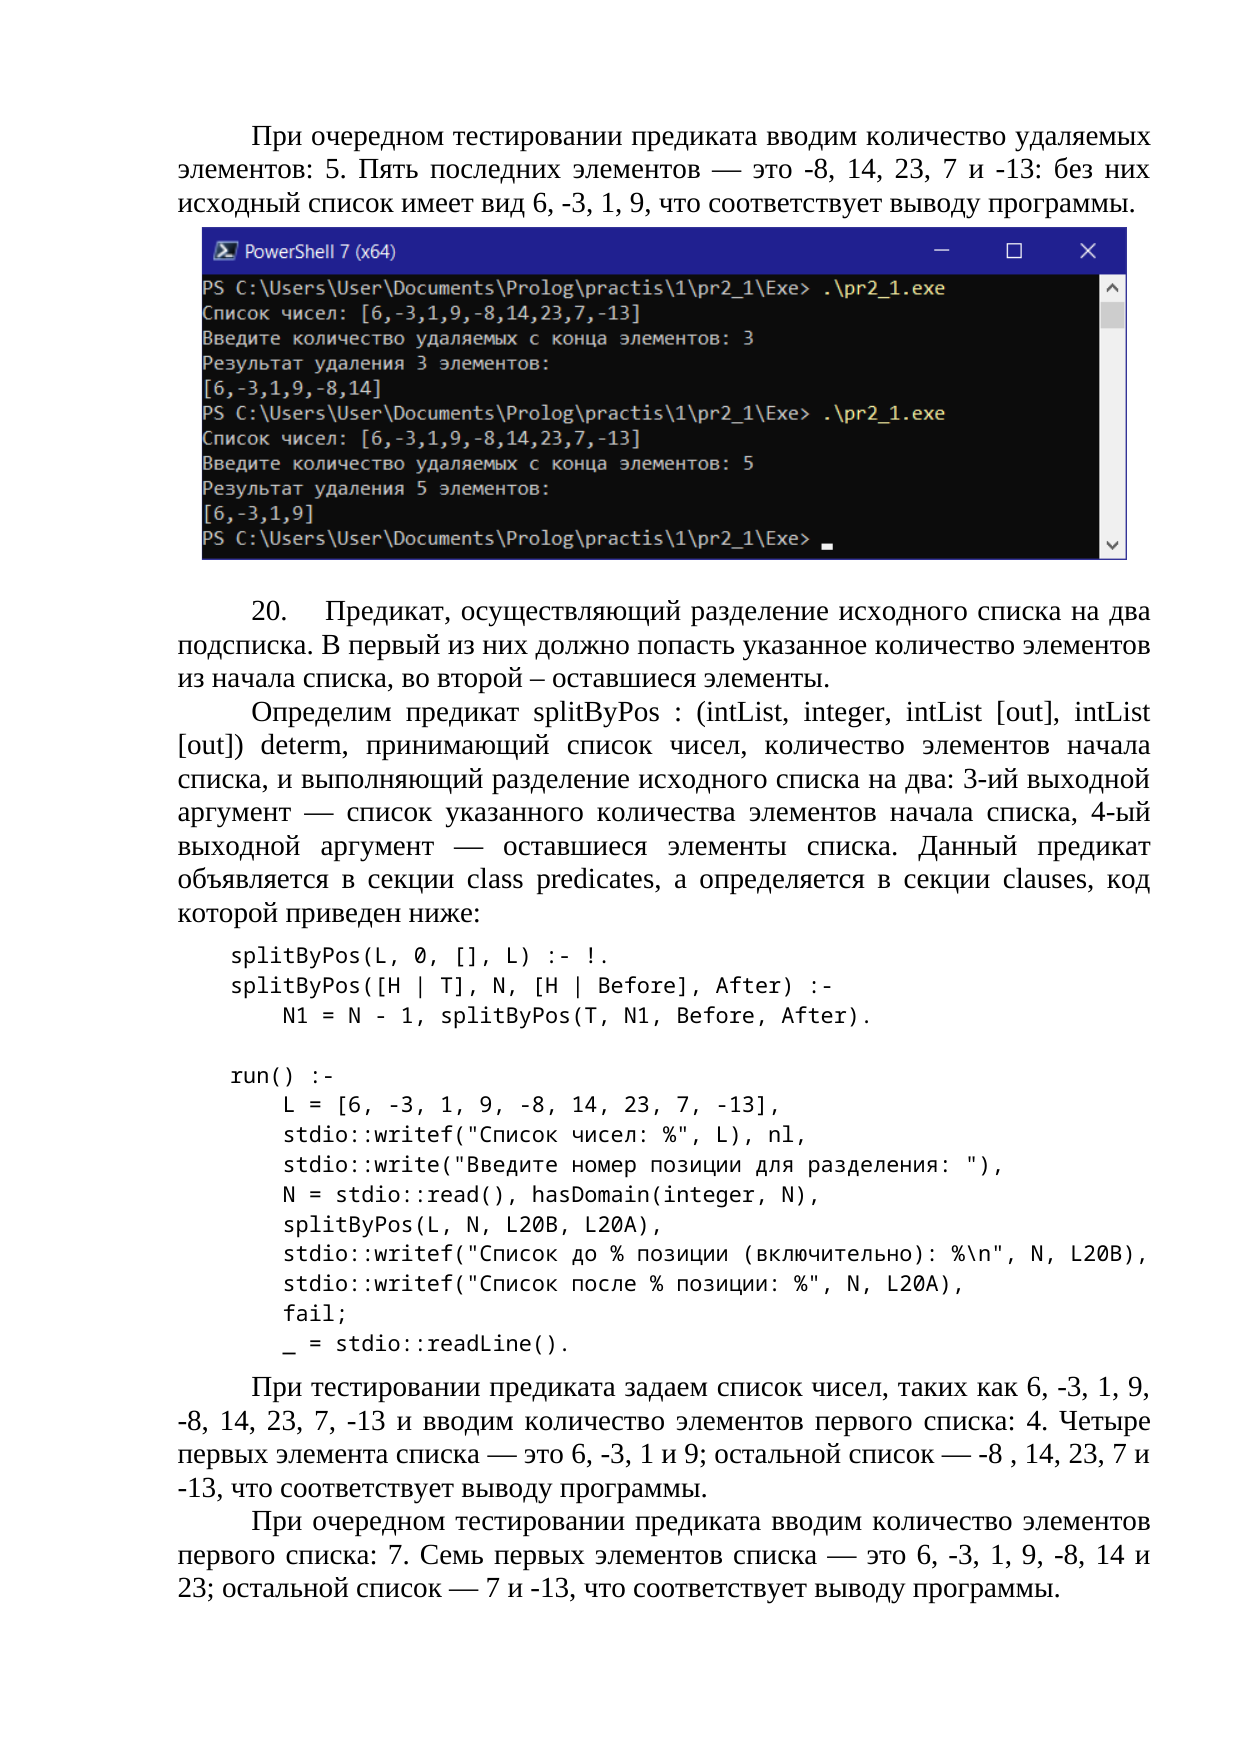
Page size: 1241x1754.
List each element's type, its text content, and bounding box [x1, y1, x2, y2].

text stdio::writef("Список чисел: %", L), nl, [177, 1119, 1152, 1149]
text splitByPos(L, N, L20B, L20A), [177, 1208, 1152, 1238]
text При очередном тестировании предиката вводим количество удаляемых элементов: 5. Пять последних элементов — это -8, 14, 23, 7 и -13: без них исходный список имеет вид 6, -3, 1, 9, что соответствует выводу программы. [177, 118, 1152, 219]
text stdio::writef("Список после % позиции: %", N, L20A), [177, 1268, 1152, 1298]
text N1 = N - 1, splitByPos(T, N1, Before, After). [177, 1000, 1152, 1030]
text _ = stdio::readLine(). [177, 1328, 1152, 1357]
picture [201, 227, 1127, 560]
text При тестировании предиката задаем список чисел, таких как 6, -3, 1, 9, -8, 14, 23, 7, -13 и вводим количество элементов первого списка: 4. Четыре первых элемента списка — это 6, -3, 1 и 9; остальной список — -8 , 14, 23, 7 и -13, что соответствует выводу программы. [177, 1369, 1152, 1503]
text N = stdio::read(), hasDomain(integer, N), [177, 1179, 1152, 1208]
text fail; [177, 1298, 1152, 1328]
text Определим предикат splitByPos : (intList, integer, intList [out], intList [out]) determ, принимающий список чисел, количество элементов начала списка, и выполняющий разделение исходного списка на два: 3-ий выходной аргумент — список указанного количества элементов начала списка, 4-ый выходной аргумент — оставшиеся элементы списка. Данный предикат объявляется в секции class predicates, а определяется в секции clauses, код которой приведен ниже: [177, 694, 1152, 929]
text L = [6, -3, 1, 9, -8, 14, 23, 7, -13], [177, 1089, 1152, 1119]
list Предикат, осуществляющий разделение исходного списка на два подсписка. В первый из них должно попасть указанное количество элементов из начала списка, во второй – оставшиеся элементы. [177, 593, 1152, 694]
text splitByPos(L, 0, [], L) :- !. [177, 940, 1152, 970]
text run() :- [177, 1059, 1152, 1089]
text stdio::writef("Список до % позиции (включительно): %\n", N, L20B), [177, 1238, 1152, 1268]
text splitByPos([H | T], N, [H | Before], After) :- [177, 970, 1152, 1000]
text stdio::write("Введите номер позиции для разделения: "), [177, 1149, 1152, 1179]
text При очередном тестировании предиката вводим количество элементов первого списка: 7. Семь первых элементов списка — это 6, -3, 1, 9, -8, 14 и 23; остальной список — 7 и -13, что соответствует выводу программы. [177, 1503, 1152, 1604]
